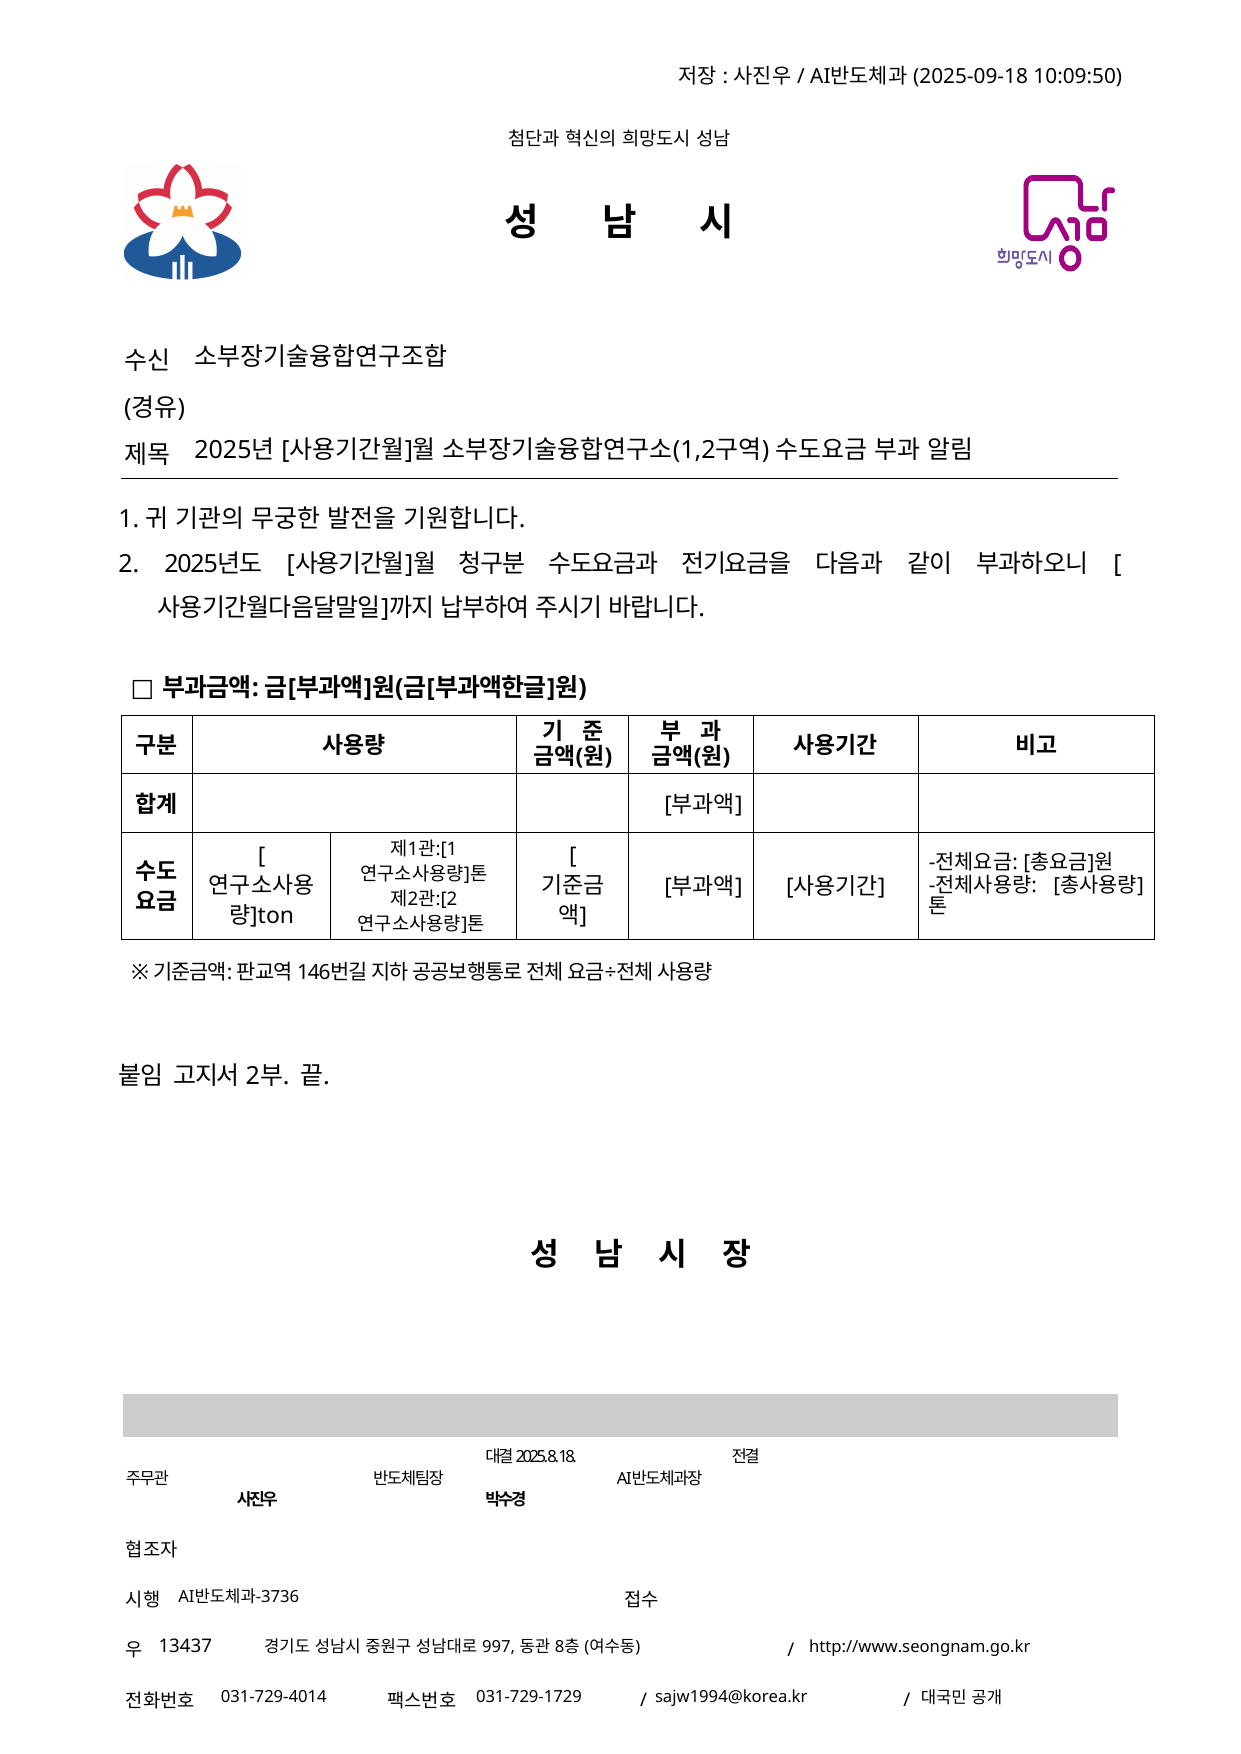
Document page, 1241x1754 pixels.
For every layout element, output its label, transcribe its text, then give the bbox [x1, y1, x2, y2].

table_cell 박수경 [482, 1480, 614, 1523]
picture [997, 163, 1115, 281]
table_cell / [900, 1674, 918, 1724]
table_cell [919, 774, 1154, 832]
table_cell -전체요금: [총요금]원 -전체사용량: [총사용량]톤 [919, 833, 1154, 938]
table_header 사용기간 [754, 716, 918, 773]
table_cell 제1관:[1연구소사용량]톤 제2관:[2연구소사용량]톤 [331, 833, 516, 938]
table_cell sajw1994@korea.kr [652, 1674, 900, 1724]
table_cell 031-729-1729 [473, 1674, 637, 1724]
table_cell 소부장기술융합연구조합 [191, 333, 1118, 384]
table_cell 전결 [729, 1437, 865, 1480]
table_cell http://www.seongnam.go.kr [806, 1624, 1118, 1674]
table_cell 2025년 [사용기간월]월 소부장기술융합연구소(1,2구역) 수도요금 부과 알림 [191, 427, 1118, 478]
table_cell [410, 1573, 621, 1623]
table_cell 접수 [621, 1573, 680, 1623]
table_cell [909, 1573, 1118, 1623]
table_header 사용량 [193, 716, 516, 773]
table_cell [517, 774, 628, 832]
text ※ 기준금액: 판교역 146번길 지하 공공보행통로 전체 요금÷전체 사용량 [118, 957, 1122, 985]
table_cell 수신 [121, 333, 191, 384]
table_cell AI반도체과장 [614, 1437, 728, 1523]
text □ 부과금액: 금[부과액]원(금[부과액한글]원) [118, 667, 1122, 704]
table_cell 합계 [122, 774, 192, 832]
table_cell 시행 [123, 1573, 175, 1623]
table_header 성 남 시 장 [318, 1226, 963, 1288]
table_cell [부과액] [629, 774, 753, 832]
table_cell [680, 1573, 909, 1623]
table_cell [203, 384, 1118, 427]
picture [123, 163, 242, 281]
table_header [963, 1226, 1118, 1288]
table_header 부 과 금액(원) [629, 716, 753, 773]
table_cell [431, 1523, 543, 1573]
table_cell AI반도체과-3736 [175, 1573, 410, 1623]
table_header [121, 1165, 1119, 1649]
table_cell [193, 774, 516, 832]
table_cell (경유) [121, 384, 203, 427]
table_cell 전화번호 [123, 1674, 218, 1724]
table_cell [995, 161, 1118, 290]
table_cell 주무관 [123, 1437, 234, 1523]
table_cell 대결 2025. 8. 18. [482, 1437, 614, 1480]
table_cell [사용기간] [754, 833, 918, 938]
table_cell [773, 1523, 888, 1573]
table_header 비고 [919, 716, 1154, 773]
table_cell 협조자 [123, 1523, 194, 1573]
table_cell [754, 774, 918, 832]
table_cell 반도체팀장 [370, 1437, 482, 1523]
table_cell [313, 1523, 431, 1573]
table_header 첨단과 혁신의 희망도시 성남 [121, 121, 1118, 161]
table_cell 사진우 [234, 1480, 370, 1523]
table_cell [기준금액] [517, 833, 628, 938]
table_cell [888, 1523, 1008, 1573]
text 2. 2025년도 [사용기간월]월 청구분 수도요금과 전기요금을 다음과 같이 부과하오니 [사용기간월다음달말일]까지 납부하여 주시기 바랍니다. [118, 543, 1122, 624]
table_header 기 준 금액(원) [517, 716, 628, 773]
table_cell [121, 161, 244, 290]
table_cell / [784, 1624, 806, 1674]
table_cell 031-729-4014 [218, 1674, 384, 1724]
table_cell [213, 1288, 1118, 1393]
table_cell 13437 [155, 1624, 261, 1674]
table_cell [543, 1523, 660, 1573]
text 붙임 고지서 2부. 끝. [118, 1056, 1122, 1092]
table_cell / [637, 1674, 652, 1724]
table_cell 우 [123, 1624, 155, 1674]
table_cell [979, 1437, 1118, 1480]
table_cell [123, 1394, 1118, 1437]
table_cell [부과액] [629, 833, 753, 938]
table_cell 대국민 공개 [918, 1674, 1118, 1724]
table_cell [1008, 1523, 1118, 1573]
table_cell [729, 1480, 865, 1523]
table_header 구분 [122, 716, 192, 773]
table_cell [123, 1331, 213, 1393]
table_cell 팩스번호 [384, 1674, 473, 1724]
table_cell [121, 290, 1118, 333]
table_cell 경기도 성남시 중원구 성남대로 997, 동관 8층 (여수동) [261, 1624, 784, 1674]
table_cell [234, 1437, 370, 1480]
table_cell [865, 1437, 979, 1523]
table_cell [194, 1523, 313, 1573]
table_cell 제목 [121, 427, 191, 478]
text 1. 귀 기관의 무궁한 발전을 기원합니다. [118, 498, 1122, 535]
table_cell [660, 1523, 773, 1573]
table_cell 성 남 시 [244, 161, 994, 290]
table_cell 수도 요금 [122, 833, 192, 938]
table_header [123, 1226, 318, 1288]
table_cell [연구소사용량]ton [193, 833, 330, 938]
table_cell [123, 1288, 213, 1331]
table_cell [979, 1480, 1118, 1523]
